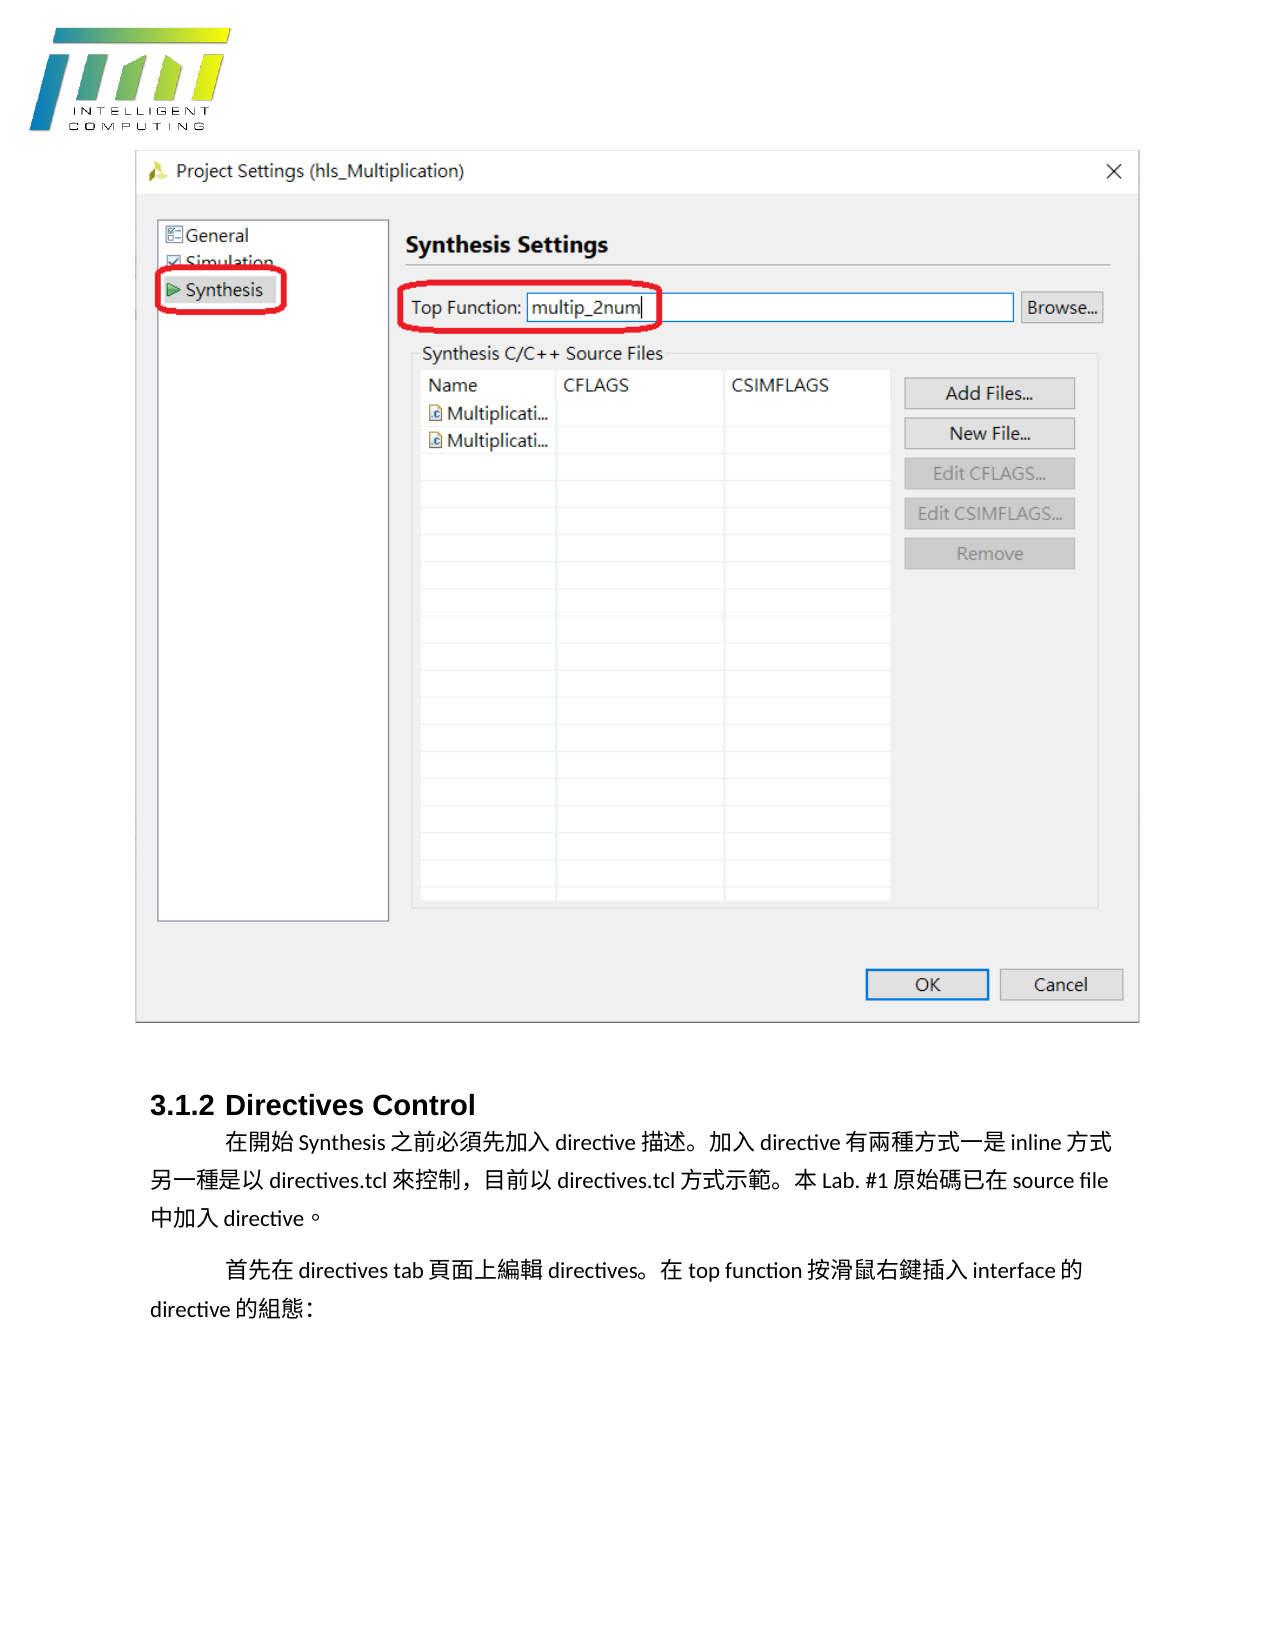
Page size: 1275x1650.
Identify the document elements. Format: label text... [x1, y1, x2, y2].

text 首先在directives tab頁面上編輯directives。在top function按滑鼠右鍵插入interface的directive的組態： [150, 1252, 1125, 1324]
text 在開始Synthesis之前必須先加入directive描述。加入directive有兩種方式一是inline方式另一種是以directives.tcl來控制，目前以directives.tcl方式示範。本Lab. #1原始碼已在source file中加入directive。 [150, 1123, 1125, 1233]
subtitle 3.1.2 Directives Control [150, 1088, 1125, 1121]
